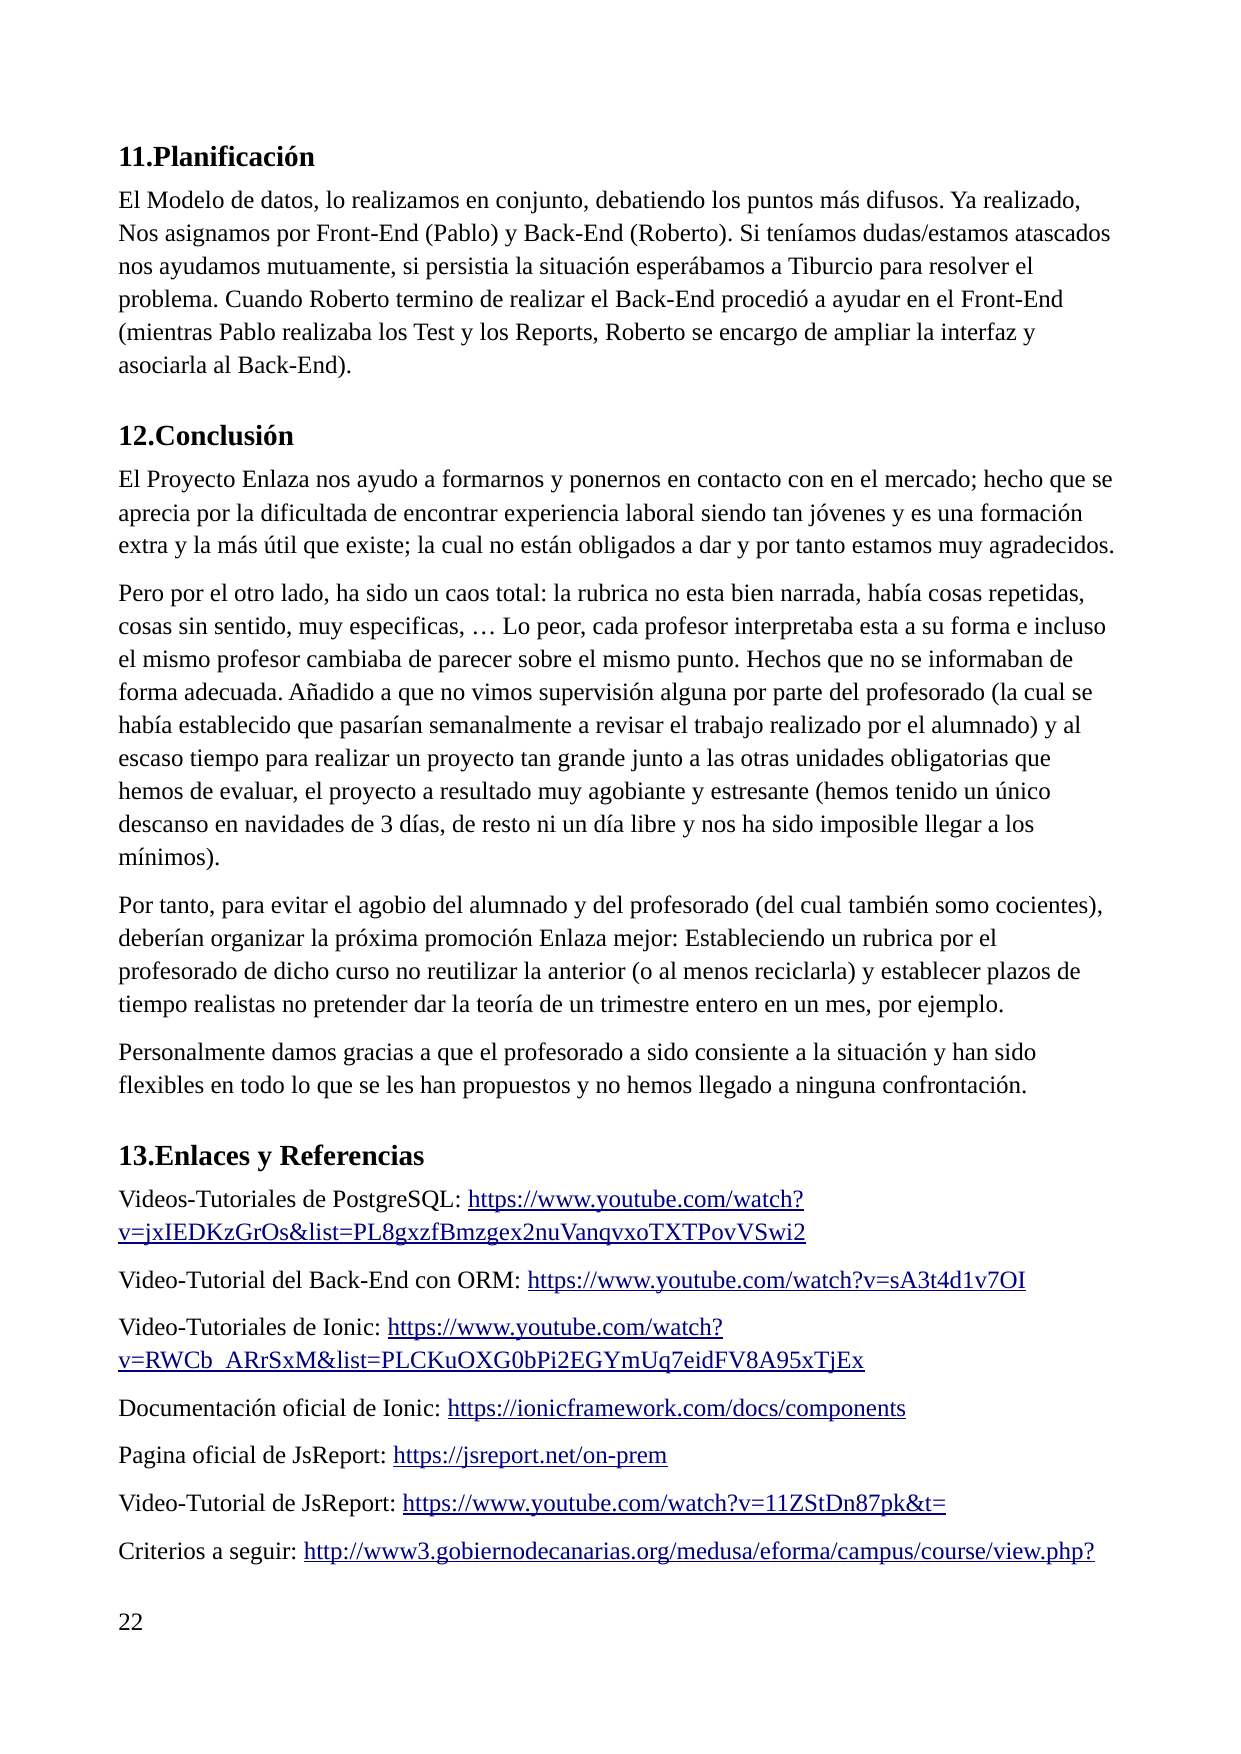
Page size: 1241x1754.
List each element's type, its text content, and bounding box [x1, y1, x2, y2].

subtitle 12.Conclusión [118, 418, 1122, 452]
text Por tanto, para evitar el agobio del alumnado y del profesorado (del cual también somo cocientes), deberían organizar la próxima promoción Enlaza mejor: Estableciendo un rubrica por el profesorado de dicho curso no reutilizar la anterior (o al menos reciclarla) y establecer plazos de tiempo realistas no pretender dar la teoría de un trimestre entero en un mes, por ejemplo. [118, 890, 1122, 1018]
subtitle 11.Planificación [118, 139, 1122, 172]
text Video-Tutoriales de Ionic: https://www.youtube.com/watch?v=RWCb_ARrSxM&list=PLCKuOXG0bPi2EGYmUq7eidFV8A95xTjEx [118, 1312, 1122, 1374]
text Criterios a seguir: http://www3.gobiernodecanarias.org/medusa/eforma/campus/course/view.php? [118, 1536, 1122, 1564]
text Pero por el otro lado, ha sido un caos total: la rubrica no esta bien narrada, había cosas repetidas, cosas sin sentido, muy especificas, … Lo peor, cada profesor interpretaba esta a su forma e incluso el mismo profesor cambiaba de parecer sobre el mismo punto. Hechos que no se informaban de forma adecuada. Añadido a que no vimos supervisión alguna por parte del profesorado (la cual se había establecido que pasarían semanalmente a revisar el trabajo realizado por el alumnado) y al escaso tiempo para realizar un proyecto tan grande junto a las otras unidades obligatorias que hemos de evaluar, el proyecto a resultado muy agobiante y estresante (hemos tenido un único descanso en navidades de 3 días, de resto ni un día libre y nos ha sido imposible llegar a los mínimos). [118, 578, 1122, 871]
text El Proyecto Enlaza nos ayudo a formarnos y ponernos en contacto con en el mercado; hecho que se aprecia por la dificultada de encontrar experiencia laboral siendo tan jóvenes y es una formación extra y la más útil que existe; la cual no están obligados a dar y por tanto estamos muy agradecidos. [118, 464, 1122, 559]
text Pagina oficial de JsReport: https://jsreport.net/on-prem [118, 1441, 1122, 1469]
text Videos-Tutoriales de PostgreSQL: https://www.youtube.com/watch?v=jxIEDKzGrOs&list=PL8gxzfBmzgex2nuVanqvxoTXTPovVSwi2 [118, 1184, 1122, 1246]
text El Modelo de datos, lo realizamos en conjunto, debatiendo los puntos más difusos. Ya realizado, Nos asignamos por Front-End (Pablo) y Back-End (Roberto). Si teníamos dudas/estamos atascados nos ayudamos mutuamente, si persistia la situación esperábamos a Tiburcio para resolver el problema. Cuando Roberto termino de realizar el Back-End procedió a ayudar en el Front-End (mientras Pablo realizaba los Test y los Reports, Roberto se encargo de ampliar la interfaz y asociarla al Back-End). [118, 185, 1122, 379]
text Personalmente damos gracias a que el profesorado a sido consiente a la situación y han sido flexibles en todo lo que se les han propuestos y no hemos llegado a ninguna confrontación. [118, 1037, 1122, 1098]
subtitle 13.Enlaces y Referencias [118, 1138, 1122, 1172]
text Video-Tutorial del Back-End con ORM: https://www.youtube.com/watch?v=sA3t4d1v7OI [118, 1265, 1122, 1293]
text Documentación oficial de Ionic: https://ionicframework.com/docs/components [118, 1393, 1122, 1422]
text Video-Tutorial de JsReport: https://www.youtube.com/watch?v=11ZStDn87pk&t= [118, 1488, 1122, 1517]
